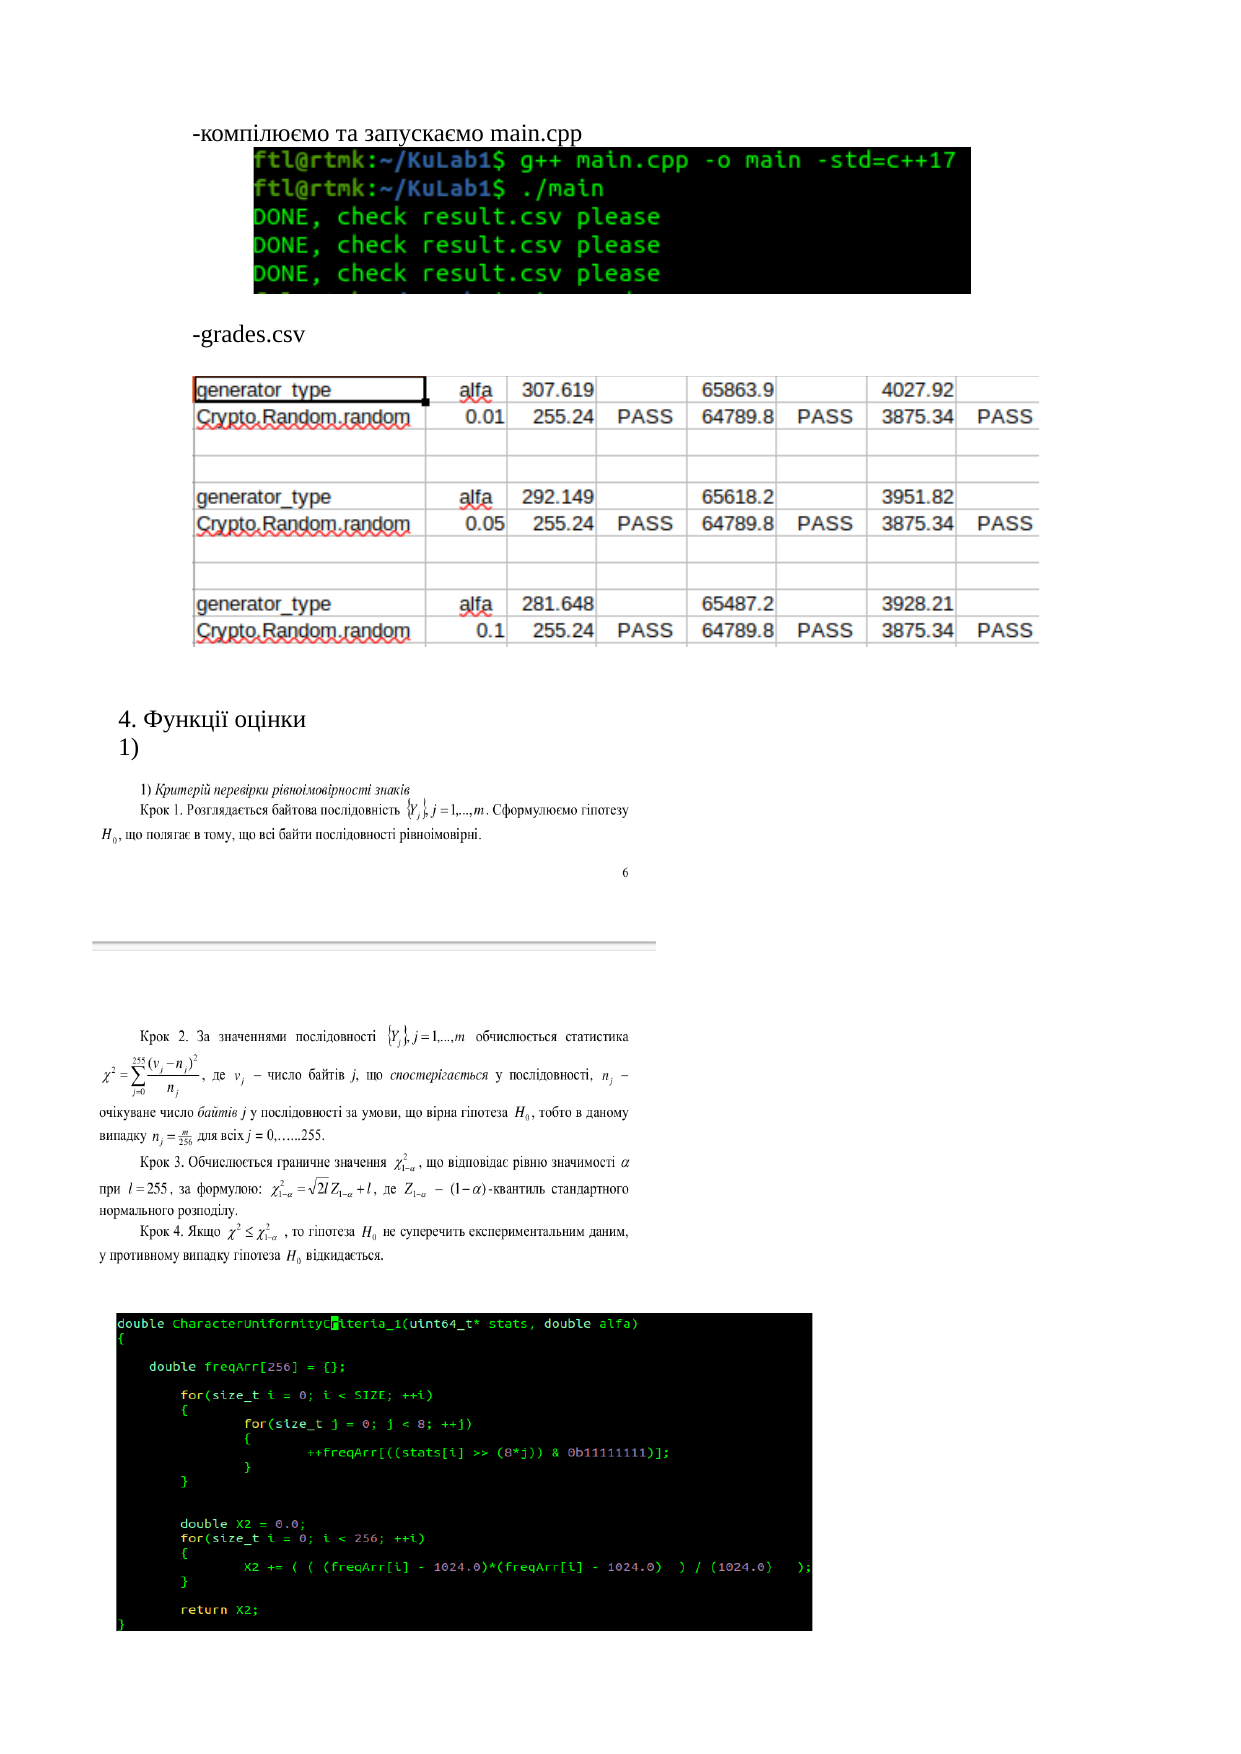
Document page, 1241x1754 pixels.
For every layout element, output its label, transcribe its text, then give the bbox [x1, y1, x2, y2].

text -grades.csv [118, 319, 1122, 348]
picture [253, 147, 971, 294]
text -компілюємо та запускаємо main.cpp [118, 118, 1122, 147]
text 1) [118, 732, 1122, 761]
text 4. Функції оцінки [118, 704, 1122, 732]
picture [116, 1313, 813, 1631]
picture [192, 376, 1040, 647]
picture [92, 777, 657, 1276]
